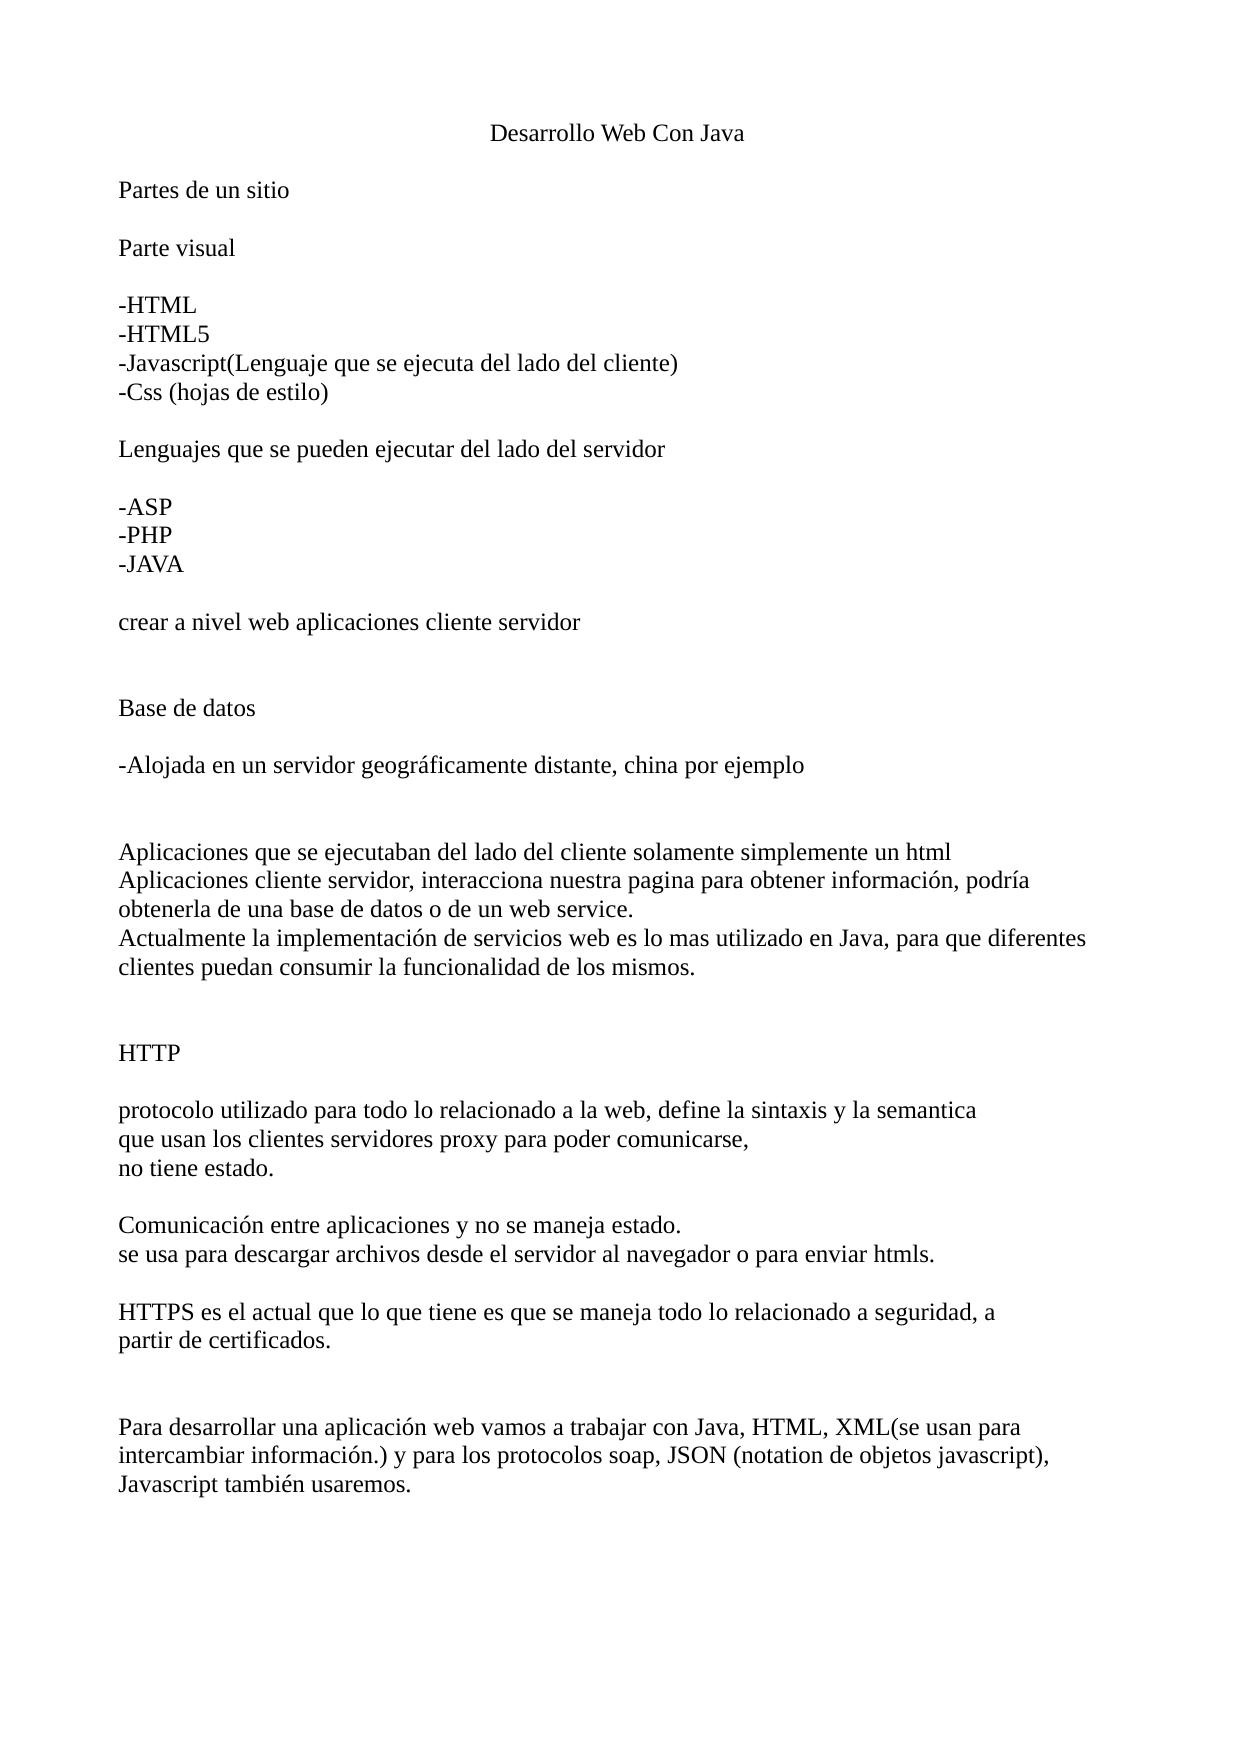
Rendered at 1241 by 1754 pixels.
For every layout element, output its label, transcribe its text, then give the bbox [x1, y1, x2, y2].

text Actualmente la implementación de servicios web es lo mas utilizado en Java, para que diferentes [118, 923, 1122, 952]
text -JAVA [118, 549, 1122, 578]
text -ASP [118, 492, 1122, 521]
text se usa para descargar archivos desde el servidor al navegador o para enviar htmls. [118, 1239, 1122, 1268]
text -Javascript(Lenguaje que se ejecuta del lado del cliente) [118, 348, 1122, 377]
text Lenguajes que se pueden ejecutar del lado del servidor [118, 434, 1122, 463]
text Aplicaciones que se ejecutaban del lado del cliente solamente simplemente un html [118, 837, 1122, 866]
text Parte visual [118, 233, 1122, 262]
text Partes de un sitio [118, 176, 1122, 204]
text -Css (hojas de estilo) [118, 377, 1122, 406]
text HTTP [118, 1038, 1122, 1067]
text HTTPS es el actual que lo que tiene es que se maneja todo lo relacionado a seguridad, a [118, 1297, 1122, 1326]
text partir de certificados. [118, 1326, 1122, 1354]
text -HTML [118, 291, 1122, 319]
text obtenerla de una base de datos o de un web service. [118, 894, 1122, 923]
text Aplicaciones cliente servidor, interacciona nuestra pagina para obtener información, podría [118, 866, 1122, 894]
text Desarrollo Web Con Java [118, 118, 1122, 147]
text que usan los clientes servidores proxy para poder comunicarse, [118, 1124, 1122, 1153]
text Javascript también usaremos. [118, 1469, 1122, 1498]
text -Alojada en un servidor geográficamente distante, china por ejemplo [118, 751, 1122, 779]
text clientes puedan consumir la funcionalidad de los mismos. [118, 952, 1122, 981]
text intercambiar información.) y para los protocolos soap, JSON (notation de objetos javascript), [118, 1441, 1122, 1469]
text -PHP [118, 521, 1122, 549]
text protocolo utilizado para todo lo relacionado a la web, define la sintaxis y la semantica [118, 1096, 1122, 1124]
text -HTML5 [118, 319, 1122, 348]
text crear a nivel web aplicaciones cliente servidor [118, 607, 1122, 636]
text Comunicación entre aplicaciones y no se maneja estado. [118, 1211, 1122, 1239]
text no tiene estado. [118, 1153, 1122, 1182]
text Base de datos [118, 693, 1122, 722]
text Para desarrollar una aplicación web vamos a trabajar con Java, HTML, XML(se usan para [118, 1412, 1122, 1441]
